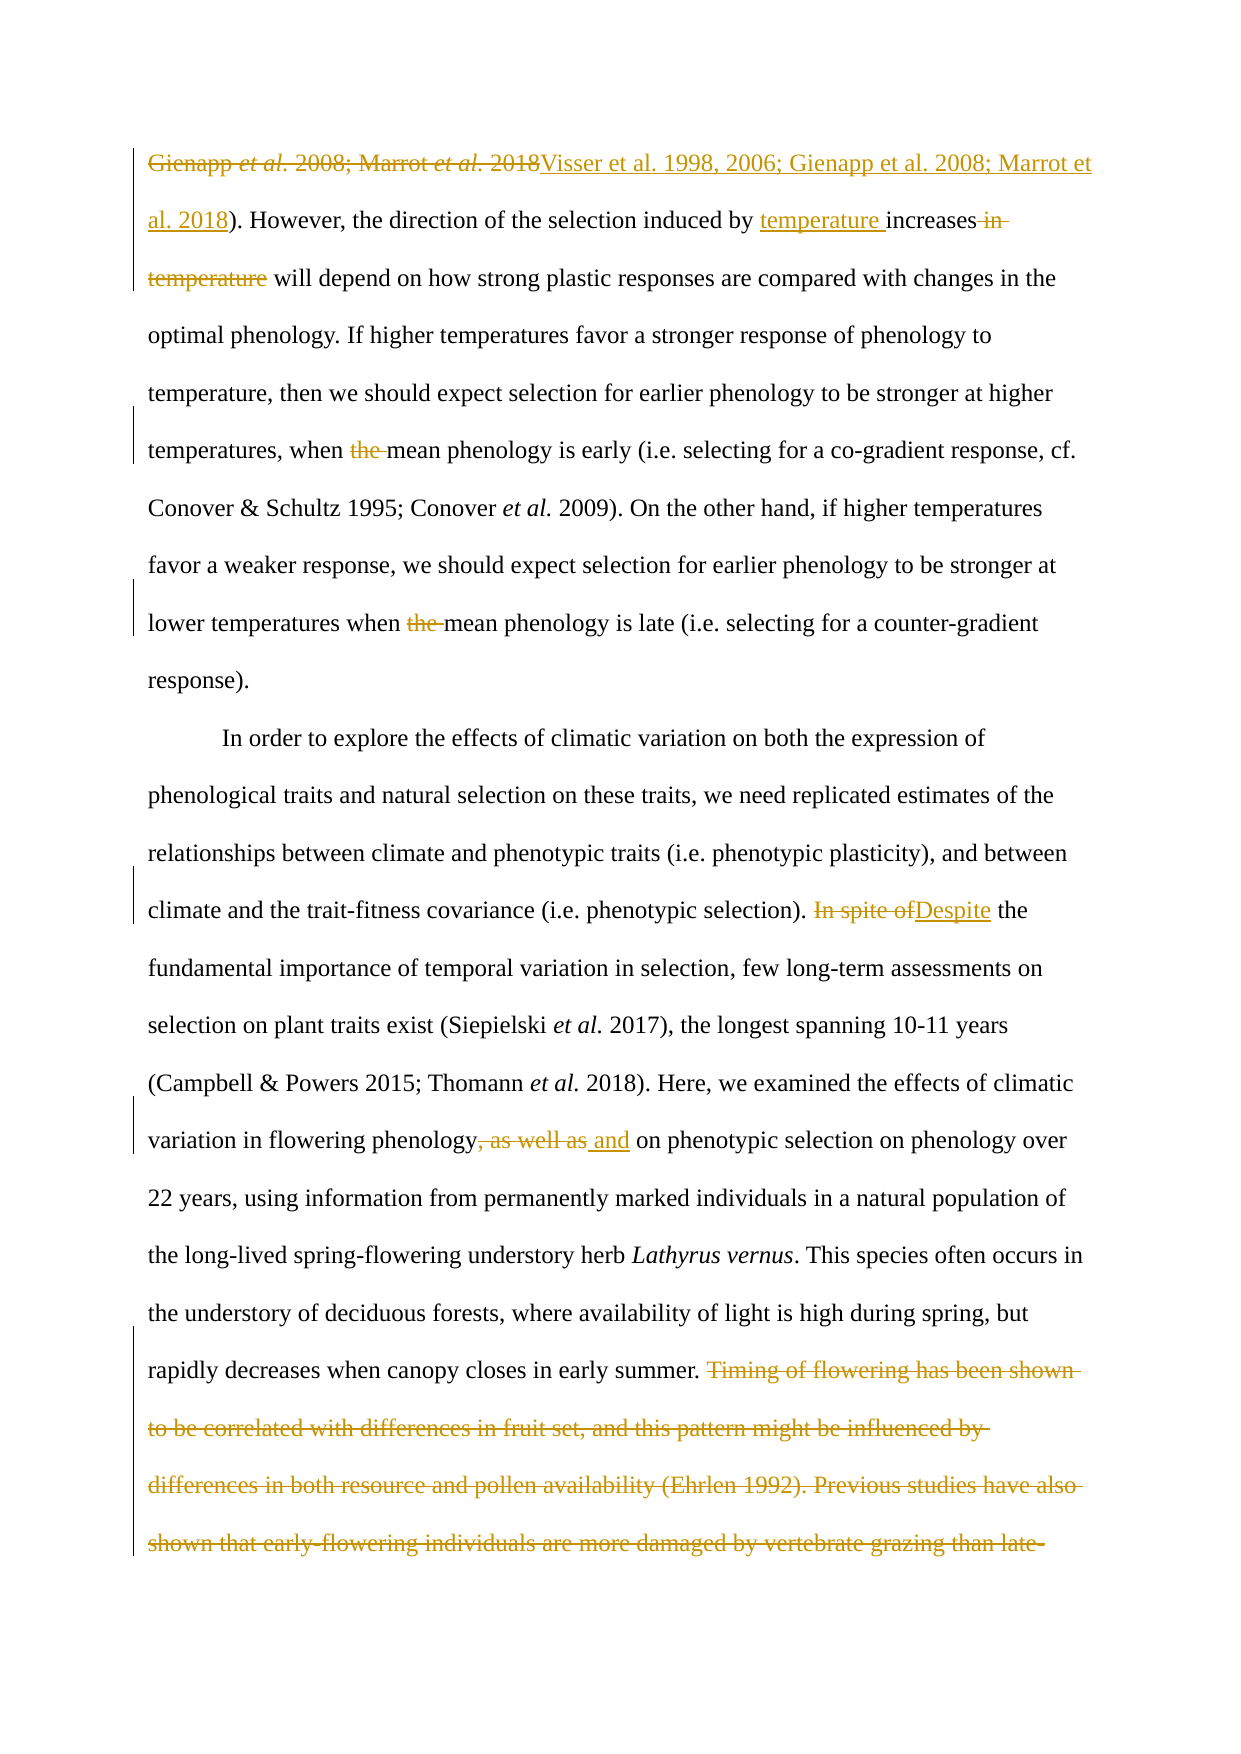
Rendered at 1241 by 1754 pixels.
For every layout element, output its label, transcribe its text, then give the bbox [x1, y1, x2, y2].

text The phenotypic expression of many traits depends on environmental factors (e.g. Via 1993; Via et al. 1995). For organisms in temperate seasonal environments, we expect higher spring temperatures and earlier snowmelt to be associated with plastic responses, in terms of earlier phenology (Charmantier et al. 2008; Thomson 2010; Anderson et al. 2012; Wadgymar et al. 2018). However, it is less clear how we should expect climate change to influence the direction and intensity of natural selection on timing. It has been argued that global warming is expected to influence selection on timing because of observed increasing phenotypic mismatches between adaptive optima and phenotypic means with increased temperatures (e.g. Visser et al. 1998, 2006; Gienapp et al. 2008; Marrot et al. 2018). However, the direction of the selection induced by temperature increases will depend on how strong plastic responses are compared with changes in the optimal phenology. If higher temperatures favor a stronger response of phenology to temperature, then we should expect selection for earlier phenology to be stronger at higher temperatures, when mean phenology is early (i.e. selecting for a co-gradient response, cf. Conover & Schultz 1995; Conover et al. 2009). On the other hand, if higher temperatures favor a weaker response, we should expect selection for earlier phenology to be stronger at lower temperatures when mean phenology is late (i.e. selecting for a counter-gradient response). [148, 148, 1092, 694]
text In order to explore the effects of climatic variation on both the expression of phenological traits and natural selection on these traits, we need replicated estimates of the relationships between climate and phenotypic traits (i.e. phenotypic plasticity), and between climate and the trait-fitness covariance (i.e. phenotypic selection). Despite the fundamental importance of temporal variation in selection, few long-term assessments on selection on plant traits exist (Siepielski et al. 2017), the longest spanning 10-11 years (Campbell & Powers 2015; Thomann et al. 2018). Here, we examined the effects of climatic variation in flowering phenology and on phenotypic selection on phenology over 22 years, using information from permanently marked individuals in a natural population of the long-lived spring-flowering understory herb Lathyrus vernus. This species often occurs in the understory of deciduous forests, where availability of light is high during spring, but rapidly decreases when canopy closes in early summer. We addressed the following questions: (1) Does flowering time vary among years in response to climatic conditions during spring?, (2) Does the direction and strength of phenotypic selection on flowering time vary among years?, and (3) If so, is variation in phenotypic selection among years related to spring climate? [148, 723, 1092, 1556]
